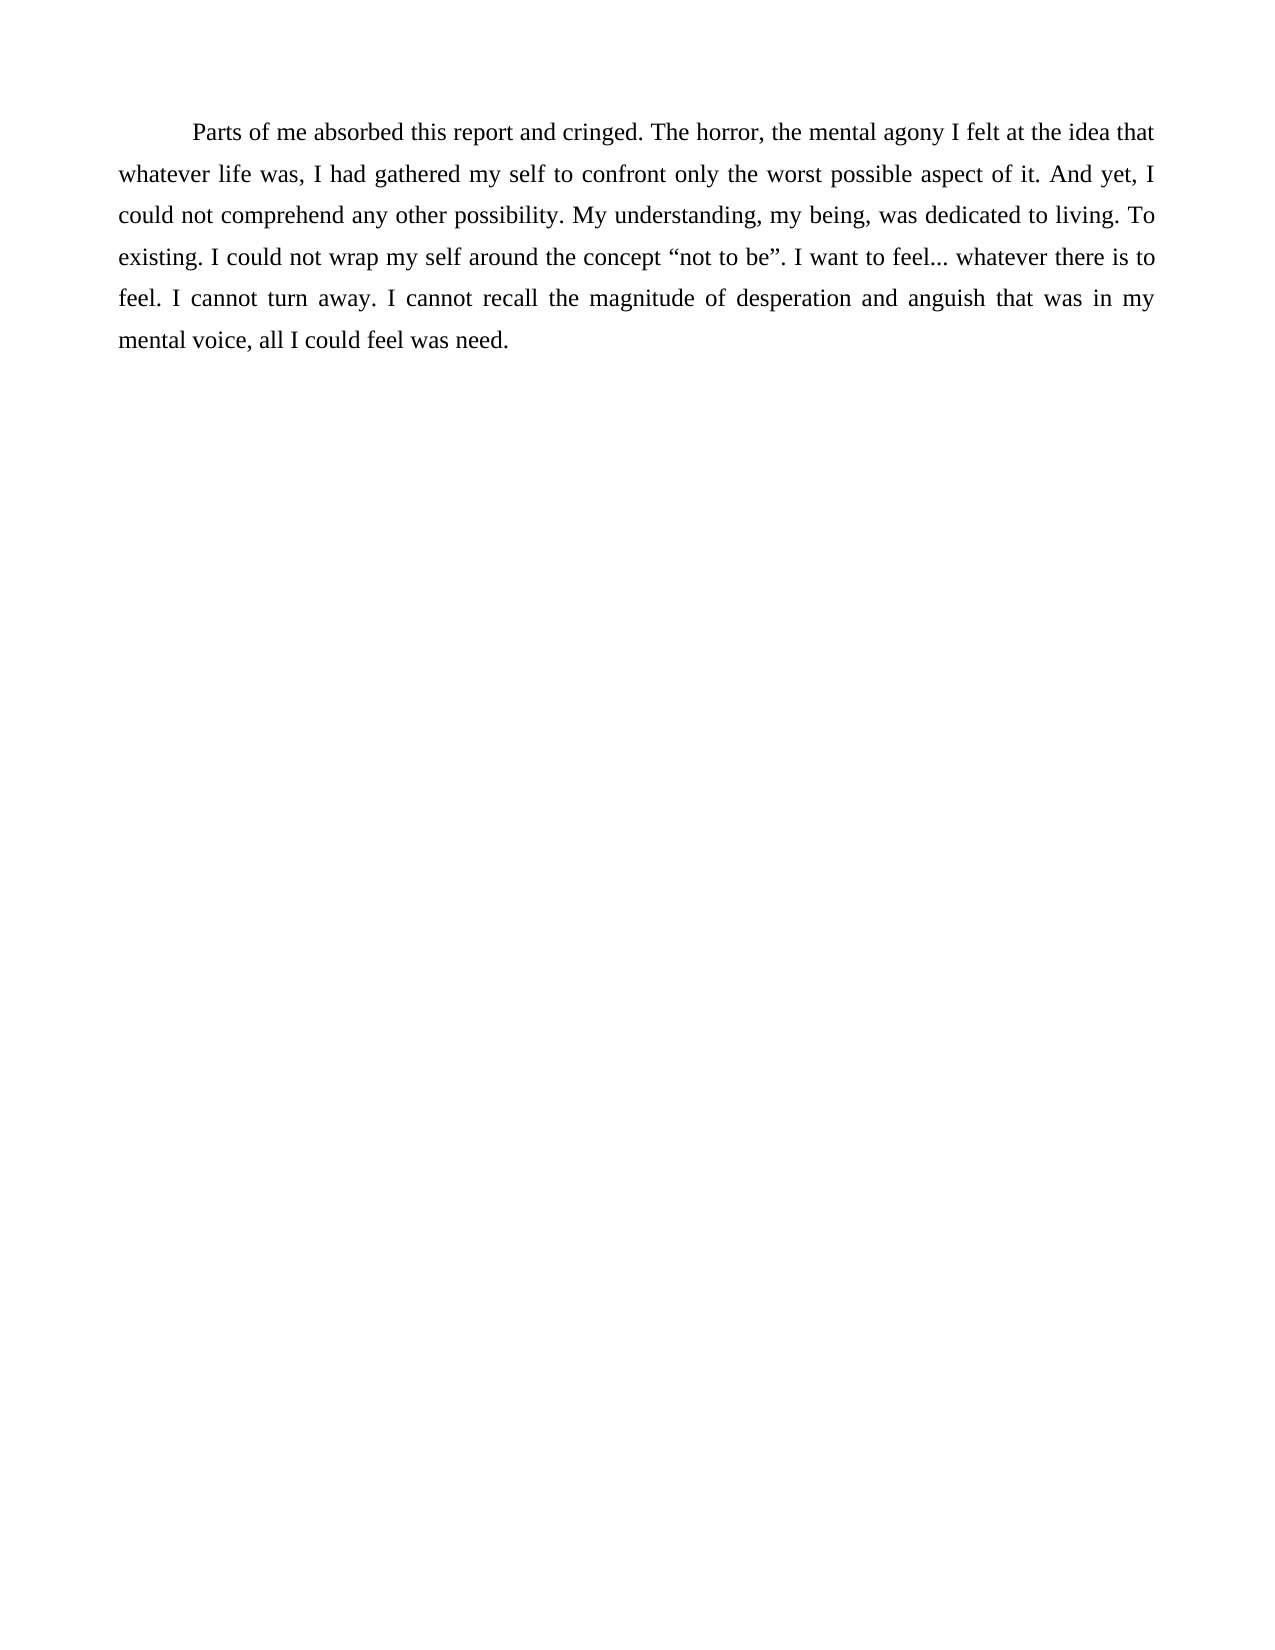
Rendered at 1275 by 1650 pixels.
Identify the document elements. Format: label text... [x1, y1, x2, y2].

text Parts of me absorbed this report and cringed. The horror, the mental agony I felt at the idea that whatever life was, I had gathered my self to confront only the worst possible aspect of it. And yet, I could not comprehend any other possibility. My understanding, my being, was dedicated to living. To existing. I could not wrap my self around the concept “not to be”. I want to feel... whatever there is to feel. I cannot turn away. I cannot recall the magnitude of desperation and anguish that was in my mental voice, all I could feel was need. [118, 118, 1157, 354]
